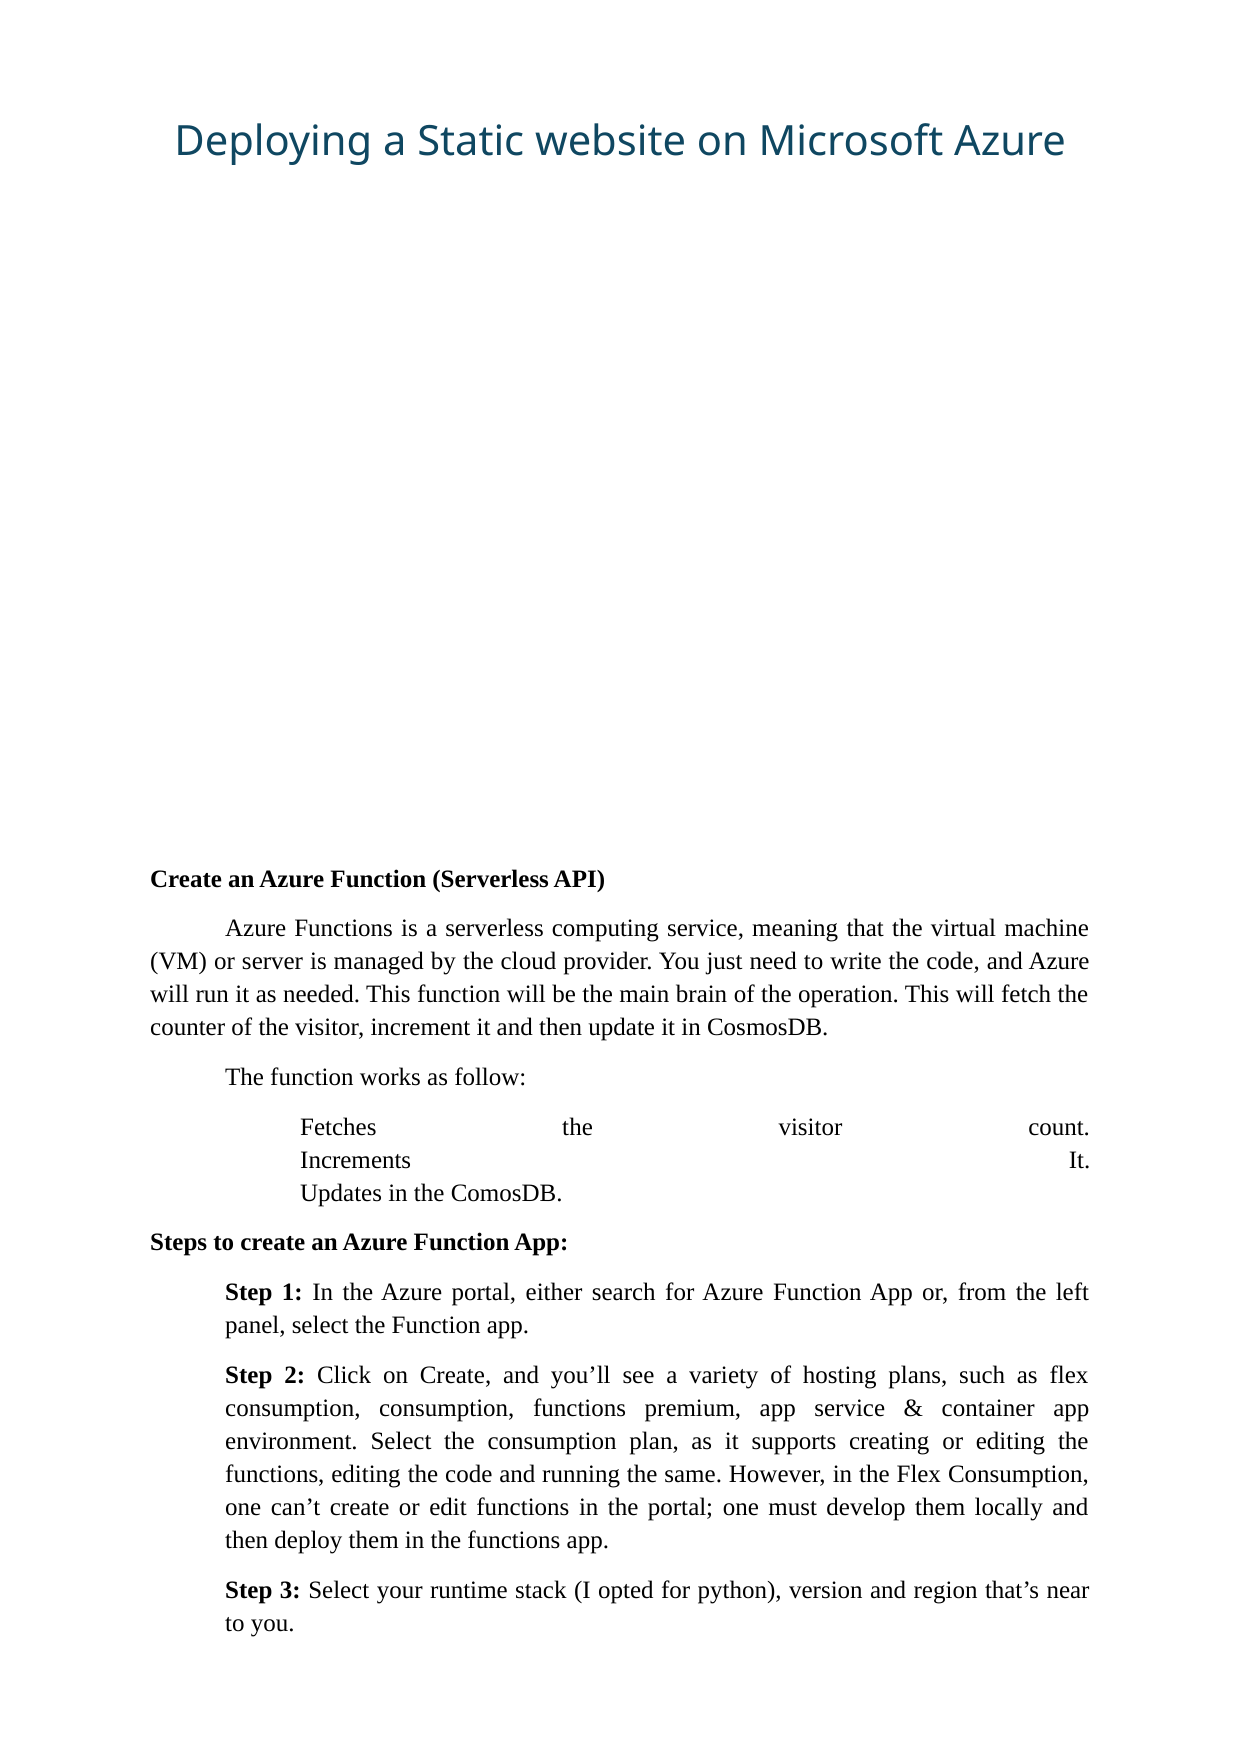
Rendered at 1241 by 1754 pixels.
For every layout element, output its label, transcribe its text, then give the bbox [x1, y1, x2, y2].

text Steps to create an Azure Function App: [150, 1227, 1090, 1256]
text Fetches the visitor count. Increments It. Updates in the ComosDB. [150, 1112, 1090, 1207]
text Create an Azure Function (Serverless API) [150, 864, 1090, 892]
text The function works as follow: [150, 1062, 1090, 1091]
text Step 1: In the Azure portal, either search for Azure Function App or, from the left panel, select the Function app. [225, 1277, 1090, 1339]
text Azure Functions is a serverless computing service, meaning that the virtual machine (VM) or server is managed by the cloud provider. You just need to write the code, and Azure will run it as needed. This function will be the main brain of the operation. This will fetch the counter of the visitor, increment it and then update it in CosmosDB. [150, 913, 1090, 1041]
text Step 2: Click on Create, and you’ll see a variety of hosting plans, such as flex consumption, consumption, functions premium, app service & container app environment. Select the consumption plan, as it supports creating or editing the functions, editing the code and running the same. However, in the Flex Consumption, one can’t create or edit functions in the portal; one must develop them locally and then deploy them in the functions app. [225, 1360, 1090, 1554]
text Step 3: Select your runtime stack (I opted for python), version and region that’s near to you. [225, 1575, 1090, 1636]
